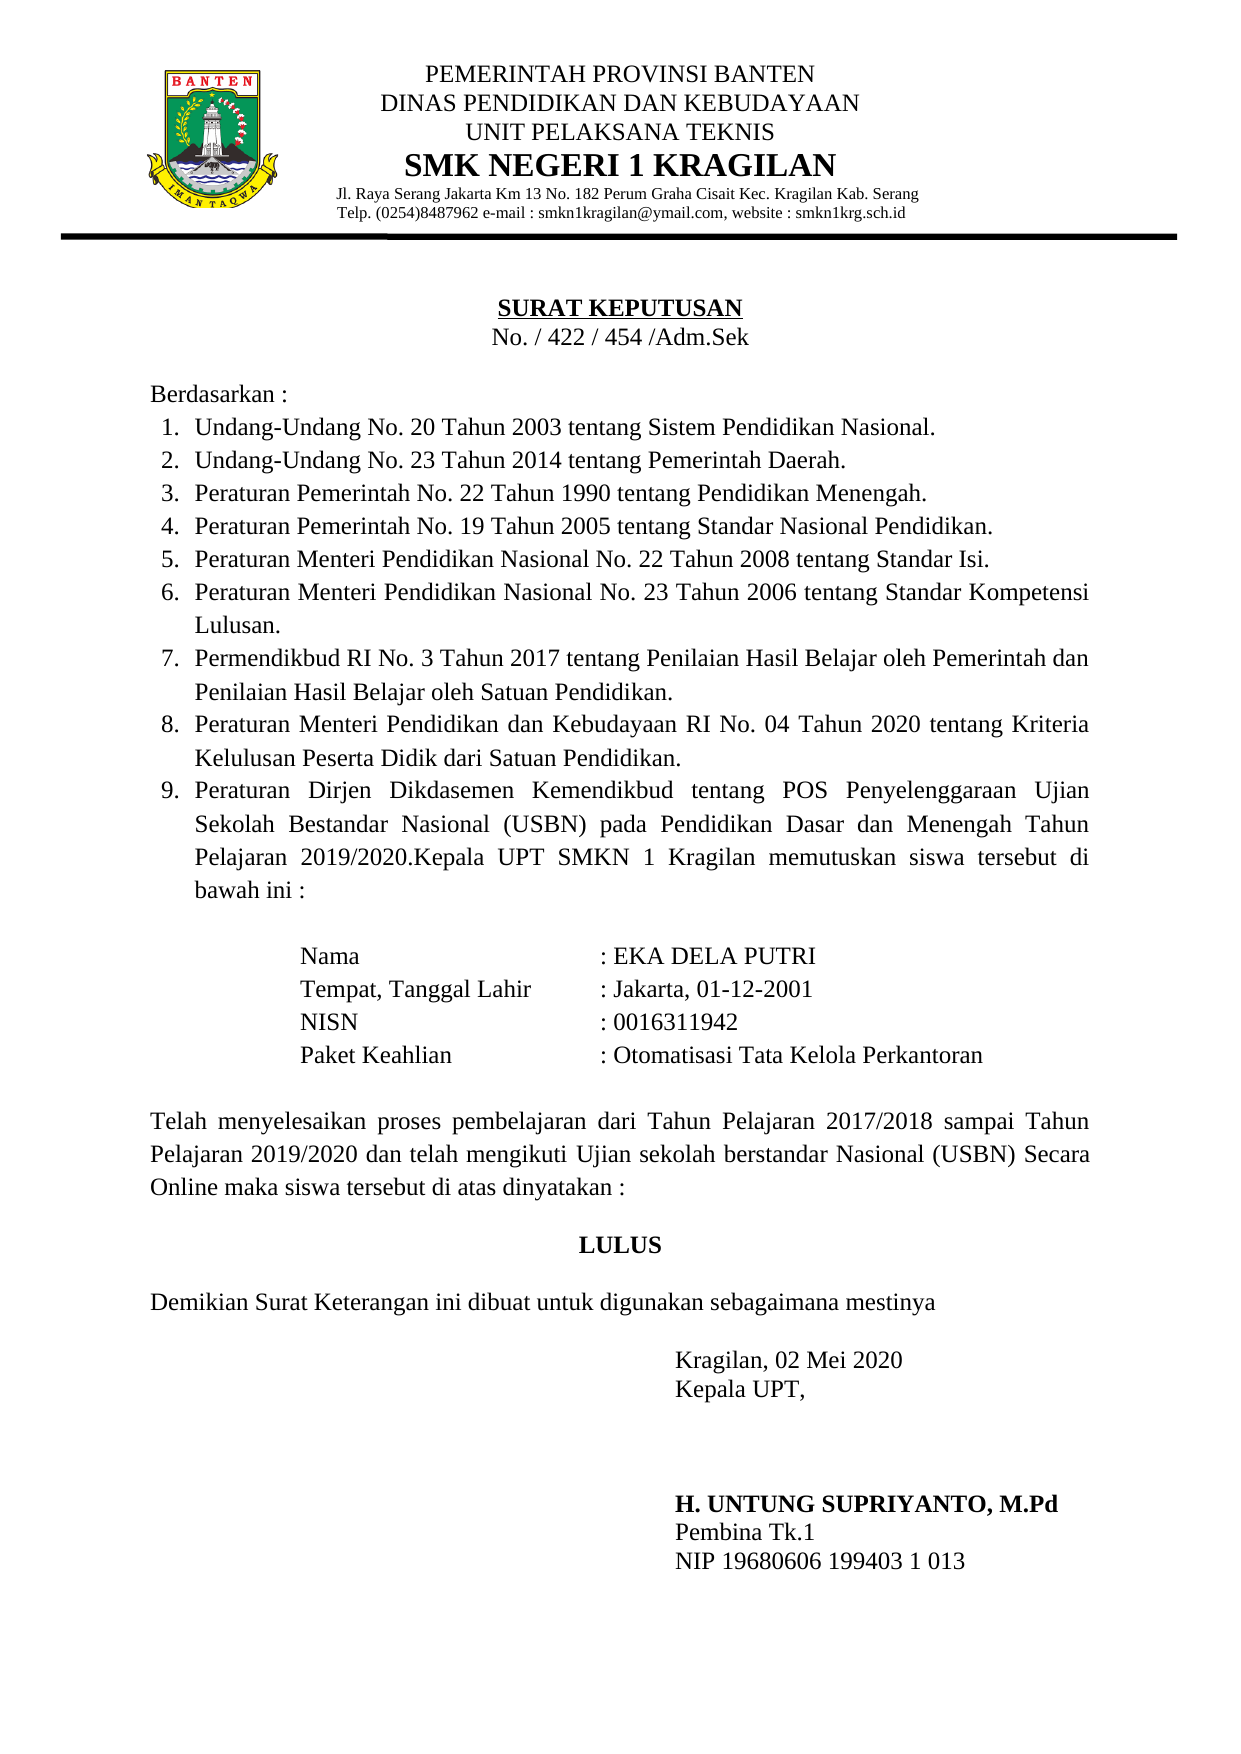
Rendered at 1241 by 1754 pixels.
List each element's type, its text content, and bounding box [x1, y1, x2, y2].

text H. UNTUNG SUPRIYANTO, M.Pd [150, 1489, 1090, 1517]
list Peraturan Menteri Pendidikan dan Kebudayaan RI No. 04 Tahun 2020 tentang Kriteria Kelulusan Peserta Didik dari Satuan Pendidikan. [179, 709, 1090, 771]
list Undang-Undang No. 20 Tahun 2003 tentang Sistem Pendidikan Nasional. [179, 412, 1090, 441]
list Peraturan Menteri Pendidikan Nasional No. 22 Tahun 2008 tentang Standar Isi. [179, 544, 1090, 573]
list Peraturan Pemerintah No. 19 Tahun 2005 tentang Standar Nasional Pendidikan. [179, 511, 1090, 540]
text LULUS [150, 1230, 1090, 1259]
text Pembina Tk.1 [150, 1517, 1090, 1546]
list Permendikbud RI No. 3 Tahun 2017 tentang Penilaian Hasil Belajar oleh Pemerintah dan Penilaian Hasil Belajar oleh Satuan Pendidikan. [179, 643, 1090, 705]
list Peraturan Menteri Pendidikan Nasional No. 23 Tahun 2006 tentang Standar Kompetensi Lulusan. [179, 577, 1090, 639]
text Paket Keahlian : Otomatisasi Tata Kelola Perkantoran [150, 1040, 1090, 1068]
list Peraturan Pemerintah No. 22 Tahun 1990 tentang Pendidikan Menengah. [179, 478, 1090, 507]
text Telah menyelesaikan proses pembelajaran dari Tahun Pelajaran 2017/2018 sampai Tahun Pelajaran 2019/2020 dan telah mengikuti Ujian sekolah berstandar Nasional (USBN) Secara Online maka siswa tersebut di atas dinyatakan : [150, 1106, 1090, 1201]
text Berdasarkan : [150, 379, 1090, 408]
text Kragilan, 02 Mei 2020 [150, 1345, 1090, 1374]
text Kepala UPT, [150, 1374, 1090, 1402]
text Tempat, Tanggal Lahir : Jakarta, 01-12-2001 [150, 974, 1090, 1002]
text No. / 422 / 454 /Adm.Sek [150, 322, 1090, 351]
text Demikian Surat Keterangan ini dibuat untuk digunakan sebagaimana mestinya [150, 1287, 1090, 1316]
list Peraturan Dirjen Dikdasemen Kemendikbud tentang POS Penyelenggaraan Ujian Sekolah Bestandar Nasional (USBN) pada Pendidikan Dasar dan Menengah Tahun Pelajaran 2019/2020.Kepala UPT SMKN 1 Kragilan memutuskan siswa tersebut di bawah ini : [179, 776, 1090, 903]
text NISN : 0016311942 [150, 1007, 1090, 1036]
text SURAT KEPUTUSAN [150, 293, 1090, 322]
text NIP 19680606 199403 1 013 [150, 1546, 1090, 1575]
picture [146, 70, 279, 208]
list Undang-Undang No. 23 Tahun 2014 tentang Pemerintah Daerah. [179, 445, 1090, 474]
text Nama : EKA DELA PUTRI [150, 941, 1090, 969]
